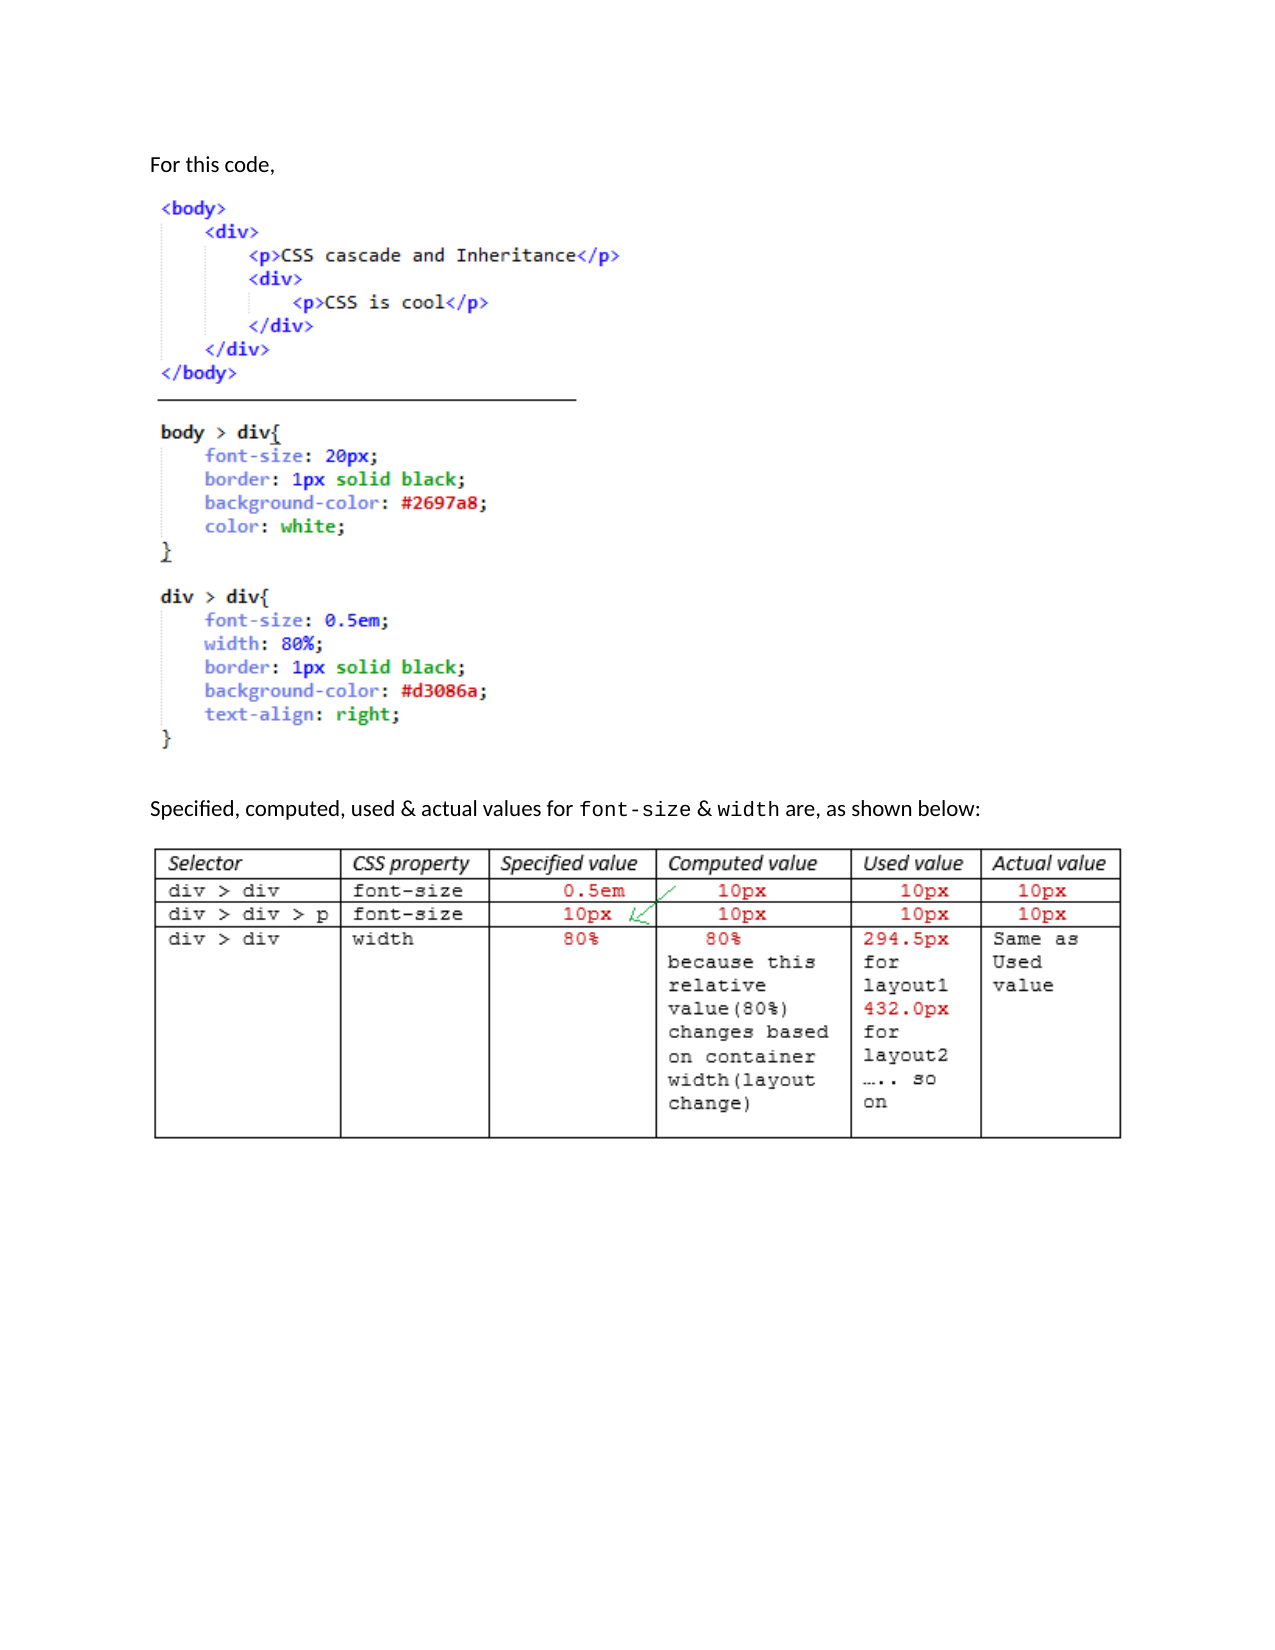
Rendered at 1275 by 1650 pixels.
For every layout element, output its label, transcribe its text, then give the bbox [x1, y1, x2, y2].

picture [150, 196, 622, 774]
text For this code, [150, 150, 1125, 178]
text Specified, computed, used & actual values for font-size & width are, as shown below: [150, 794, 1125, 822]
picture [150, 841, 1125, 1145]
